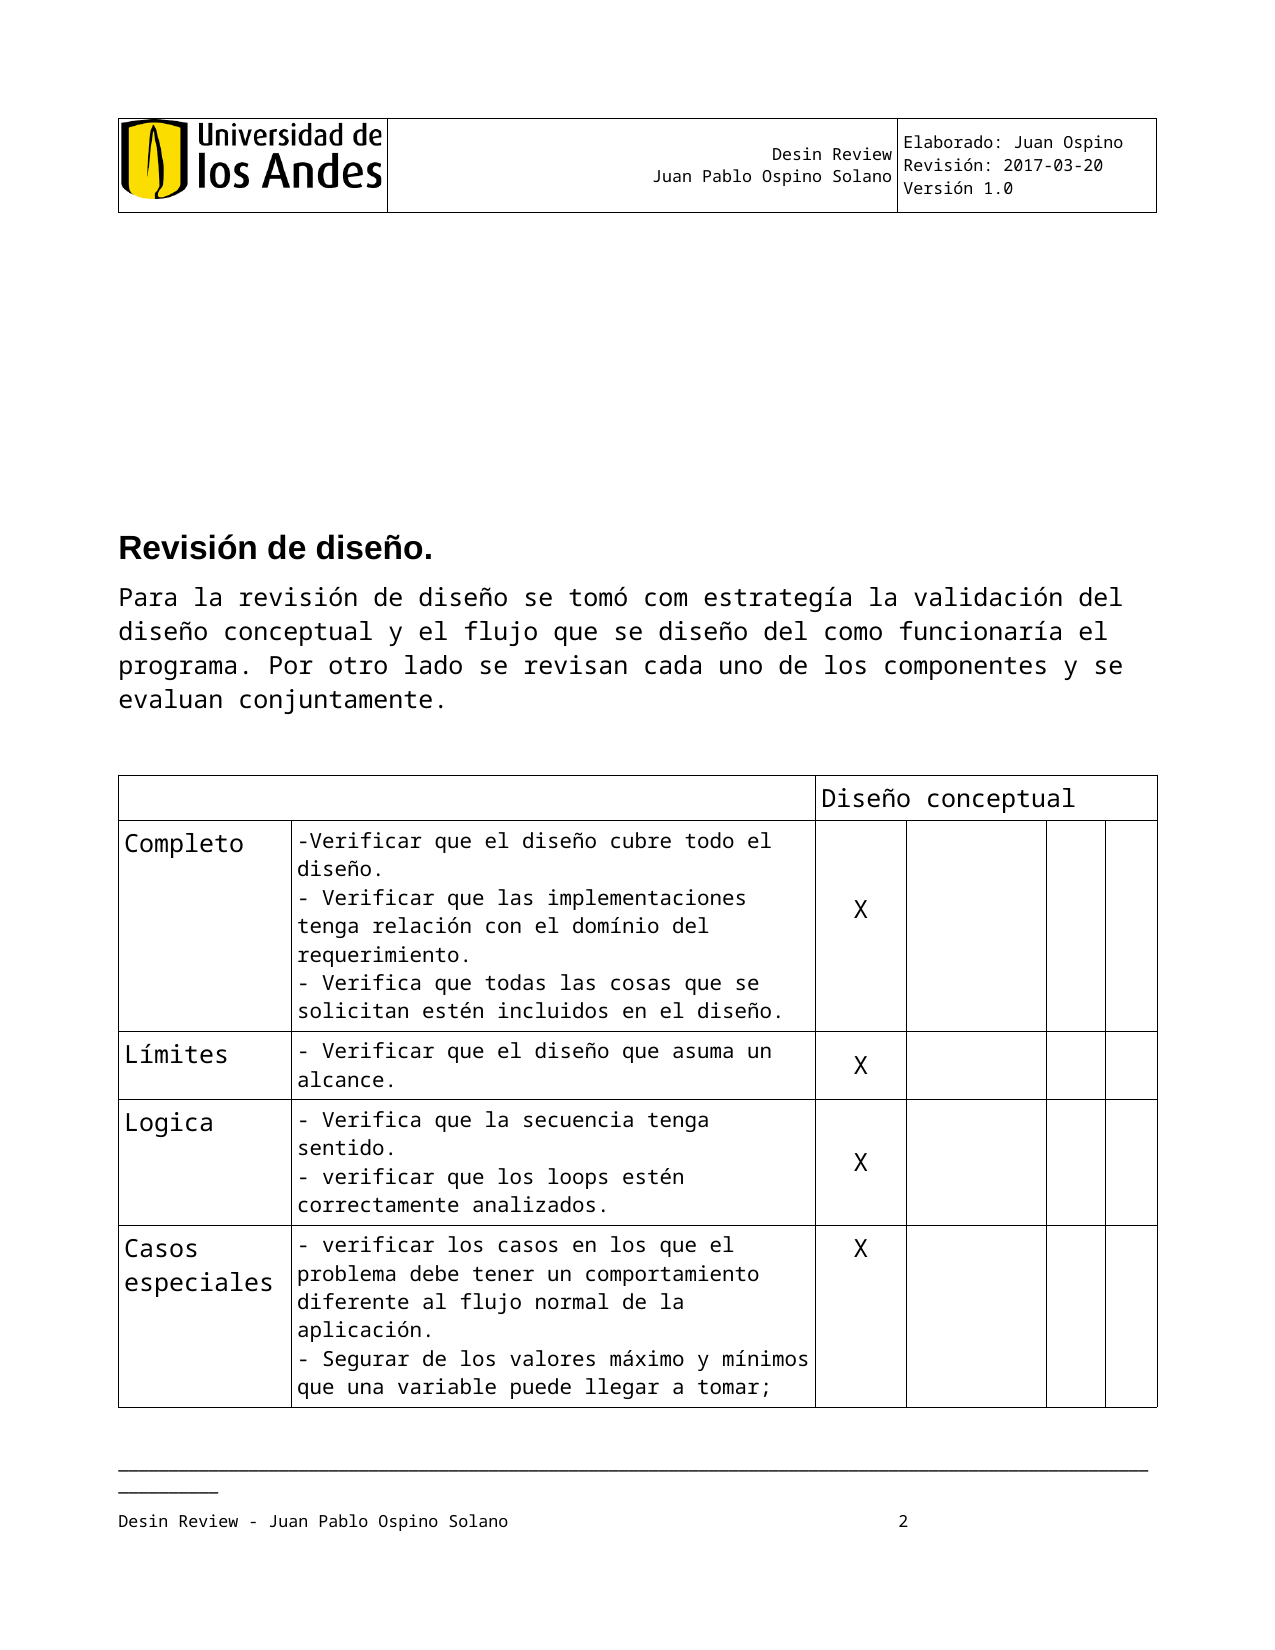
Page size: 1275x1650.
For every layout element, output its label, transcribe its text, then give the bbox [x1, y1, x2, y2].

table_cell - Verifica que la secuencia tenga sentido. - verificar que los loops estén correctamente analizados. [292, 1100, 815, 1224]
table_cell [907, 1100, 1046, 1224]
table_cell -Verificar que el diseño cubre todo el diseño. - Verificar que las implementaciones tenga relación con el domínio del requerimiento. - Verifica que todas las cosas que se solicitan estén incluidos en el diseño. [292, 821, 815, 1031]
picture [121, 119, 382, 199]
subtitle Revisión de diseño. [118, 528, 1157, 567]
table_header Diseño conceptual [816, 776, 1157, 820]
table_cell Casos especiales [119, 1226, 291, 1407]
table_cell X [816, 1226, 906, 1407]
table_cell [1106, 1100, 1157, 1224]
table_cell [1047, 1100, 1105, 1224]
table_cell [907, 1032, 1046, 1099]
table_cell [907, 821, 1046, 1031]
table_cell Completo [119, 821, 291, 1031]
table_cell [1047, 1226, 1105, 1407]
table_cell [1047, 1032, 1105, 1099]
text Para la revisión de diseño se tomó com estrategía la validación del diseño conceptual y el flujo que se diseño del como funcionaría el programa. Por otro lado se revisan cada uno de los componentes y se evaluan conjuntamente. [118, 579, 1157, 715]
table_cell Límites [119, 1032, 291, 1099]
table_cell - Verificar que el diseño que asuma un alcance. [292, 1032, 815, 1099]
table_cell [1106, 1226, 1157, 1407]
table_cell [1106, 1032, 1157, 1099]
table_header [119, 776, 815, 820]
table_cell X [816, 821, 906, 1031]
table_cell [1047, 821, 1105, 1031]
table_cell [907, 1226, 1046, 1407]
table_cell X [816, 1100, 906, 1224]
table_cell X [816, 1032, 906, 1099]
table_cell [1106, 821, 1157, 1031]
table_cell Logica [119, 1100, 291, 1224]
table_cell - verificar los casos en los que el problema debe tener un comportamiento diferente al flujo normal de la aplicación. - Segurar de los valores máximo y mínimos que una variable puede llegar a tomar; [292, 1226, 815, 1407]
